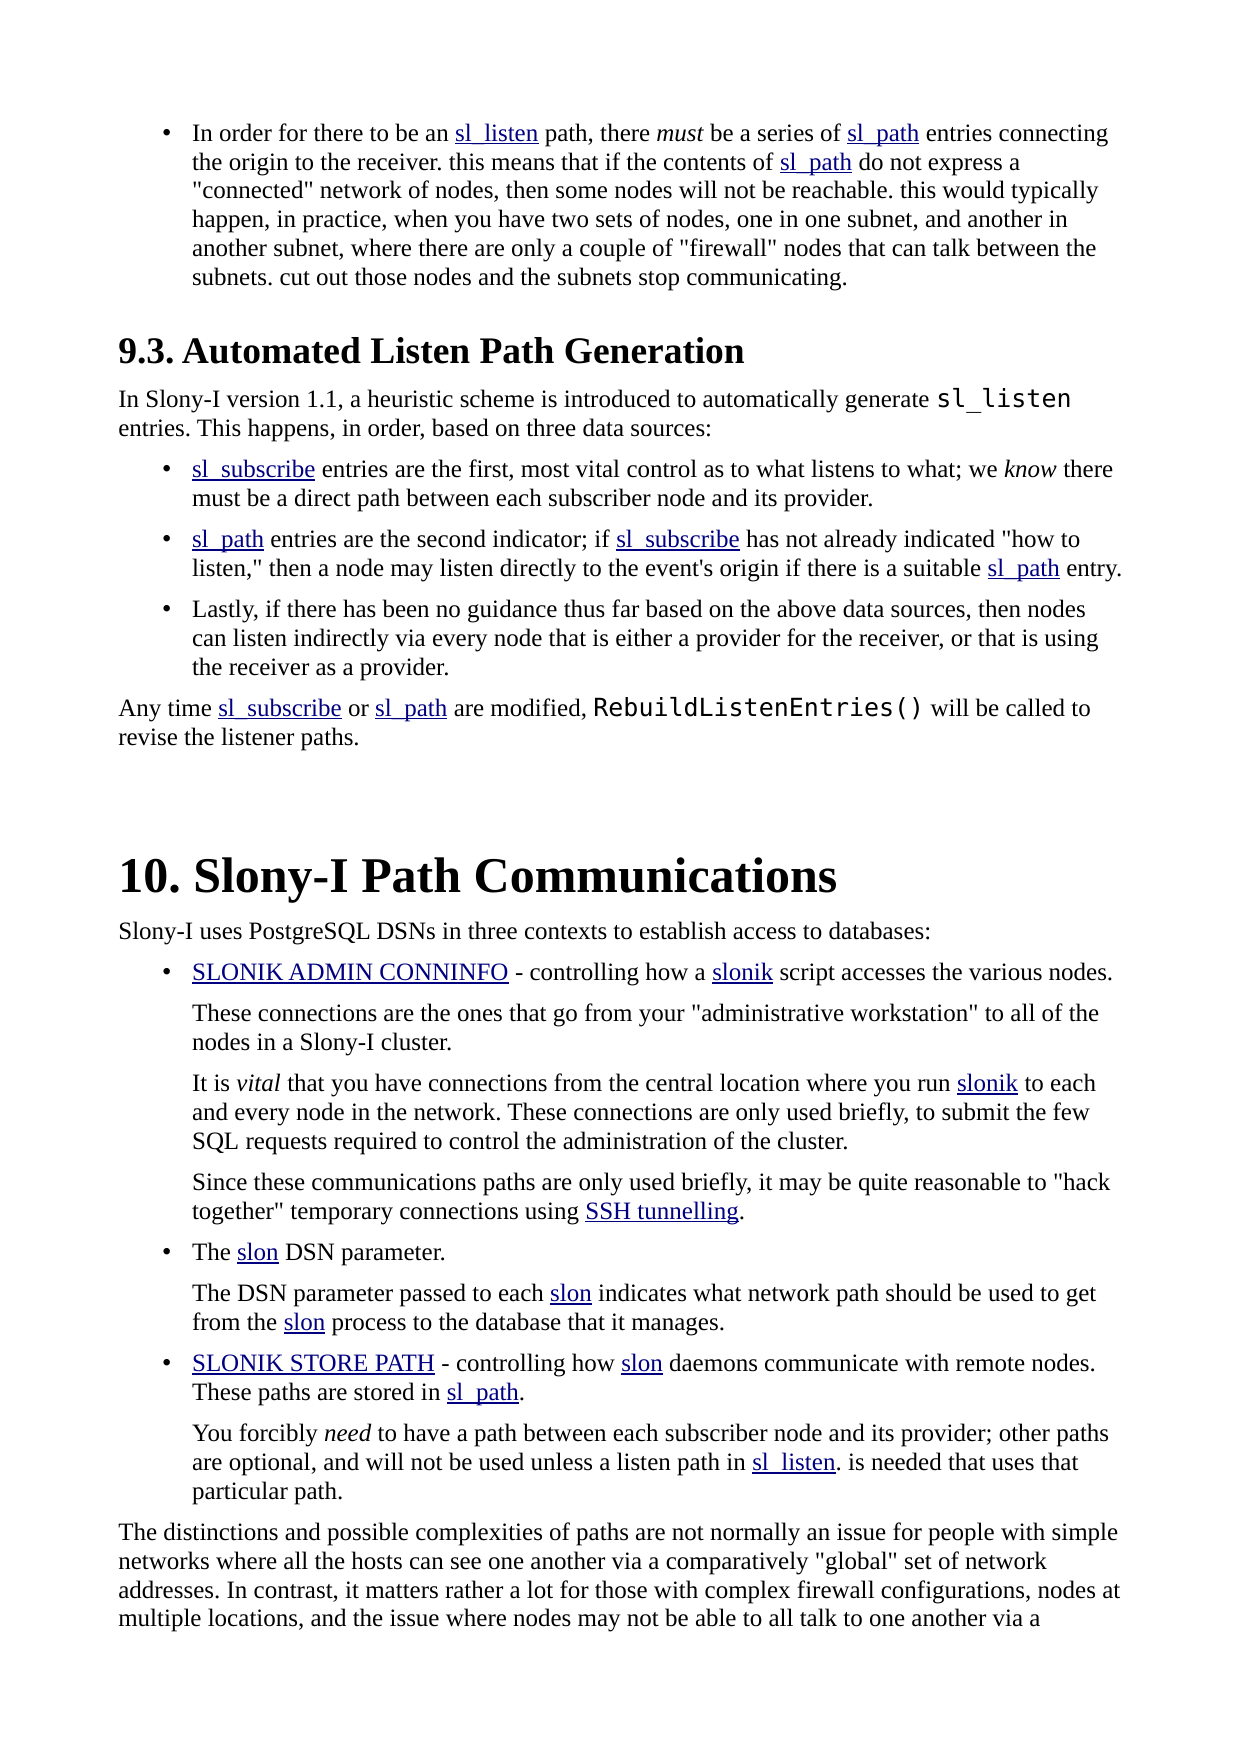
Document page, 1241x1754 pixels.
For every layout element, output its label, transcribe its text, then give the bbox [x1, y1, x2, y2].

list sl_path entries are the second indicator; if sl_subscribe has not already indicated "how to listen," then a node may listen directly to the event's origin if there is a suitable sl_path entry. [162, 524, 1122, 582]
list The slon DSN parameter. [162, 1237, 1122, 1266]
text The distinctions and possible complexities of paths are not normally an issue for people with simple networks where all the hosts can see one another via a comparatively "global" set of network addresses. In contrast, it matters rather a lot for those with complex firewall configurations, nodes at multiple locations, and the issue where nodes may not be able to all talk to one another via a [118, 1517, 1122, 1632]
list sl_subscribe entries are the first, most vital control as to what listens to what; we know there must be a direct path between each subscriber node and its provider. [162, 454, 1122, 512]
text Slony-I uses PostgreSQL DSNs in three contexts to establish access to databases: [118, 916, 1122, 945]
text Any time sl_subscribe or sl_path are modified, RebuildListenEntries() will be called to revise the listener paths. [118, 693, 1122, 751]
list You forcibly need to have a path between each subscriber node and its provider; other paths are optional, and will not be used unless a listen path in sl_listen. is needed that uses that particular path. [162, 1418, 1122, 1505]
list These connections are the ones that go from your "administrative workstation" to all of the nodes in a Slony-I cluster. [162, 998, 1122, 1056]
subtitle 10. Slony-I Path Communications [118, 846, 1122, 903]
list Since these communications paths are only used briefly, it may be quite reasonable to "hack together" temporary connections using SSH tunnelling. [162, 1167, 1122, 1225]
list The DSN parameter passed to each slon indicates what network path should be used to get from the slon process to the database that it manages. [162, 1278, 1122, 1336]
list In order for there to be an sl_listen path, there must be a series of sl_path entries connecting the origin to the receiver. this means that if the contents of sl_path do not express a "connected" network of nodes, then some nodes will not be reachable. this would typically happen, in practice, when you have two sets of nodes, one in one subnet, and another in another subnet, where there are only a couple of "firewall" nodes that can talk between the subnets. cut out those nodes and the subnets stop communicating. [162, 118, 1122, 291]
list Lastly, if there has been no guidance thus far based on the above data sources, then nodes can listen indirectly via every node that is either a provider for the receiver, or that is using the receiver as a provider. [162, 594, 1122, 681]
subtitle 9.3. Automated Listen Path Generation [118, 328, 1122, 371]
list SLONIK STORE PATH - controlling how slon daemons communicate with remote nodes. These paths are stored in sl_path. [162, 1348, 1122, 1406]
text In Slony-I version 1.1, a heuristic scheme is introduced to automatically generate sl_listen entries. This happens, in order, based on three data sources: [118, 384, 1122, 442]
list It is vital that you have connections from the central location where you run slonik to each and every node in the network. These connections are only used briefly, to submit the few SQL requests required to control the administration of the cluster. [162, 1068, 1122, 1155]
list SLONIK ADMIN CONNINFO - controlling how a slonik script accesses the various nodes. [162, 957, 1122, 986]
